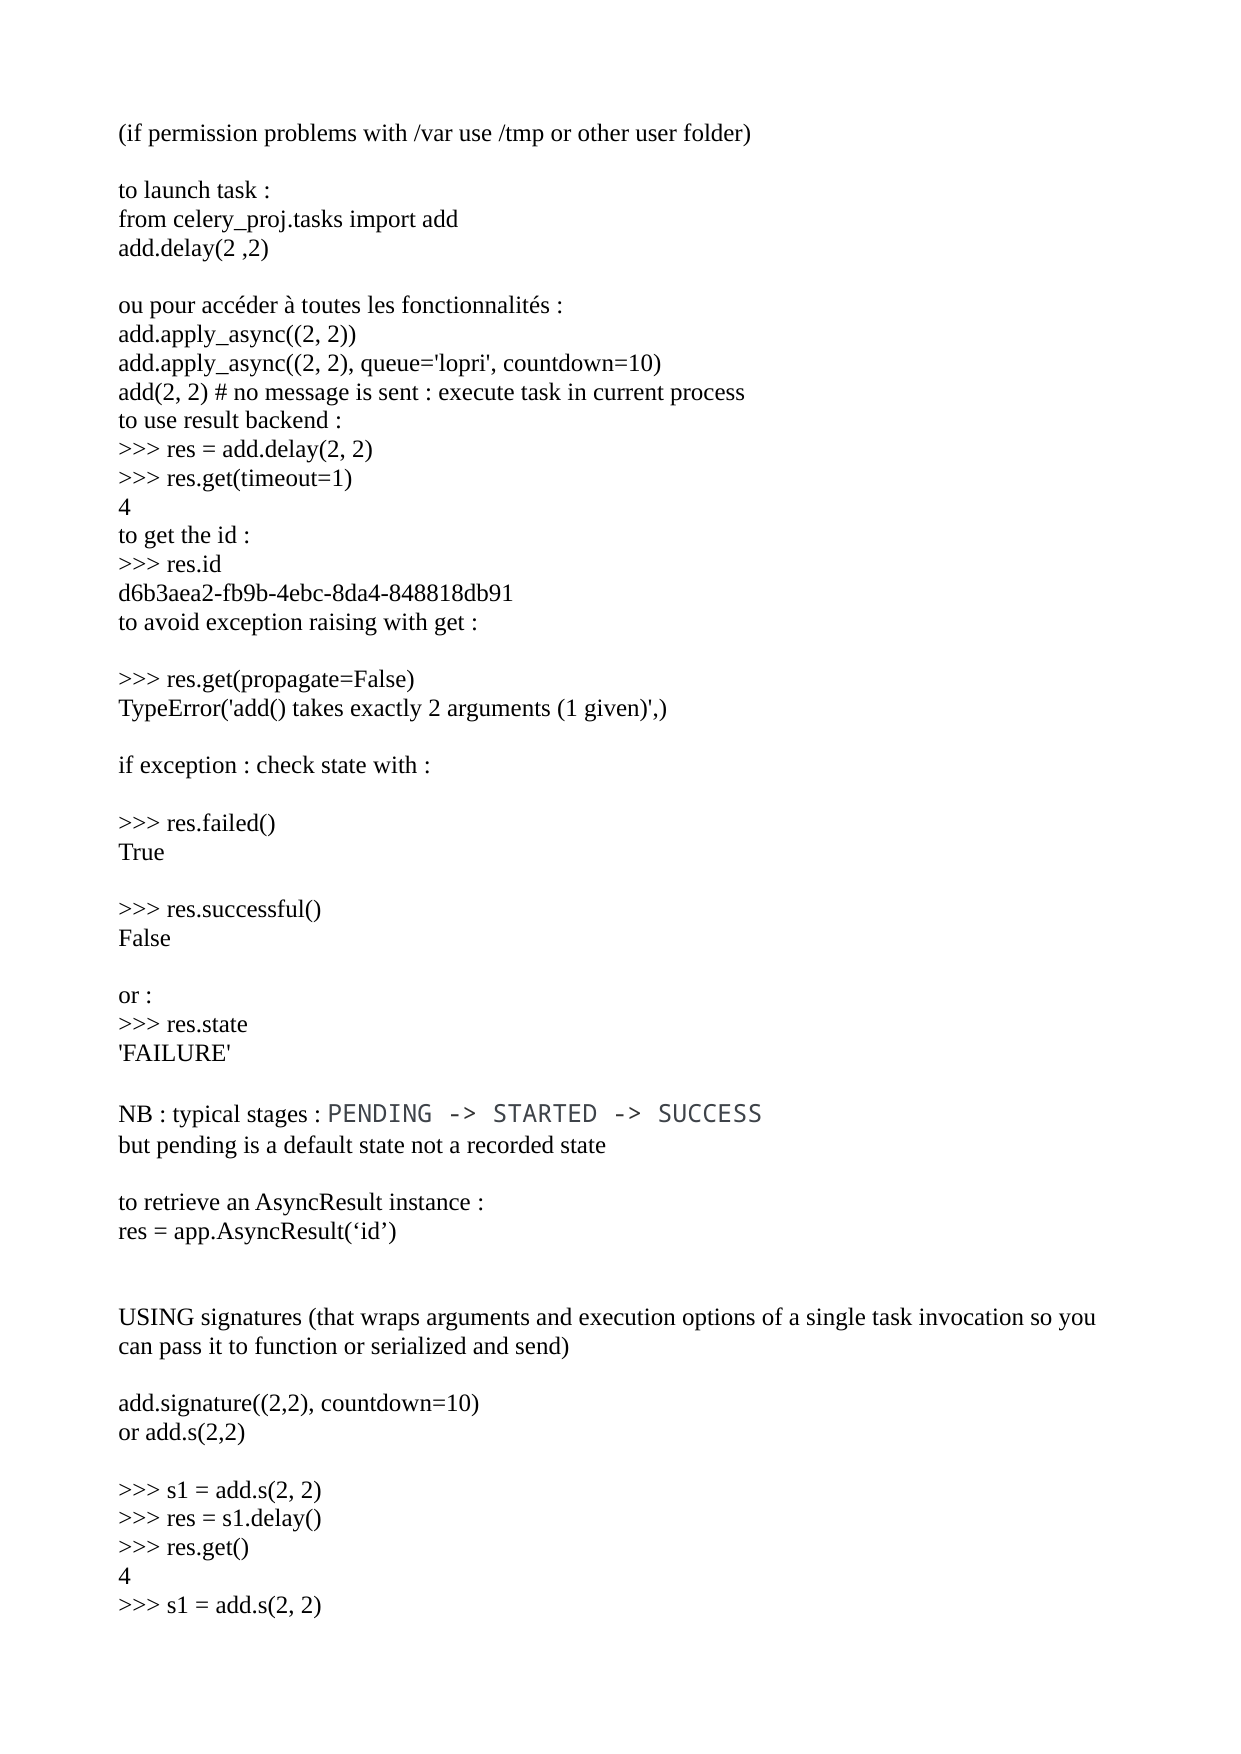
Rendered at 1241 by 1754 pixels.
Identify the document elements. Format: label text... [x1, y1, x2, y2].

text >>> res = s1.delay() [118, 1503, 1122, 1532]
text add.apply_async((2, 2), queue='lopri', countdown=10) [118, 348, 1122, 377]
text add.delay(2 ,2) [118, 233, 1122, 262]
text add(2, 2) # no message is sent : execute task in current process [118, 377, 1122, 406]
text >>> res.failed() [118, 808, 1122, 837]
text 4 [118, 492, 1122, 521]
text to use result backend : [118, 406, 1122, 434]
text but pending is a default state not a recorded state [118, 1130, 1122, 1158]
text d6b3aea2-fb9b-4ebc-8da4-848818db91 [118, 578, 1122, 607]
text to retrieve an AsyncResult instance : [118, 1187, 1122, 1216]
text >>> res.get() [118, 1532, 1122, 1561]
text USING signatures (that wraps arguments and execution options of a single task invocation so you can pass it to function or serialized and send) [118, 1302, 1122, 1360]
text from celery_proj.tasks import add [118, 204, 1122, 233]
text >>> res.successful() [118, 894, 1122, 923]
text if exception : check state with : [118, 751, 1122, 779]
text True [118, 837, 1122, 866]
text False [118, 923, 1122, 952]
text or add.s(2,2) [118, 1417, 1122, 1446]
text 4 [118, 1561, 1122, 1590]
text or : [118, 981, 1122, 1009]
text res = app.AsyncResult(‘id’) [118, 1216, 1122, 1245]
text >>> res = add.delay(2, 2) [118, 434, 1122, 463]
text add.apply_async((2, 2)) [118, 319, 1122, 348]
text to avoid exception raising with get : [118, 607, 1122, 636]
text to launch task : [118, 176, 1122, 204]
text NB : typical stages : PENDING -> STARTED -> SUCCESS [118, 1096, 1122, 1130]
text add.signature((2,2), countdown=10) [118, 1388, 1122, 1417]
text 'FAILURE' [118, 1038, 1122, 1067]
text (if permission problems with /var use /tmp or other user folder) [118, 118, 1122, 147]
text >>> res.get(propagate=False) [118, 664, 1122, 693]
text ou pour accéder à toutes les fonctionnalités : [118, 291, 1122, 319]
text >>> res.id [118, 549, 1122, 578]
text >>> s1 = add.s(2, 2) [118, 1590, 1122, 1618]
text >>> res.state [118, 1009, 1122, 1038]
text >>> res.get(timeout=1) [118, 463, 1122, 492]
text >>> s1 = add.s(2, 2) [118, 1475, 1122, 1503]
text to get the id : [118, 521, 1122, 549]
text TypeError('add() takes exactly 2 arguments (1 given)',) [118, 693, 1122, 722]
